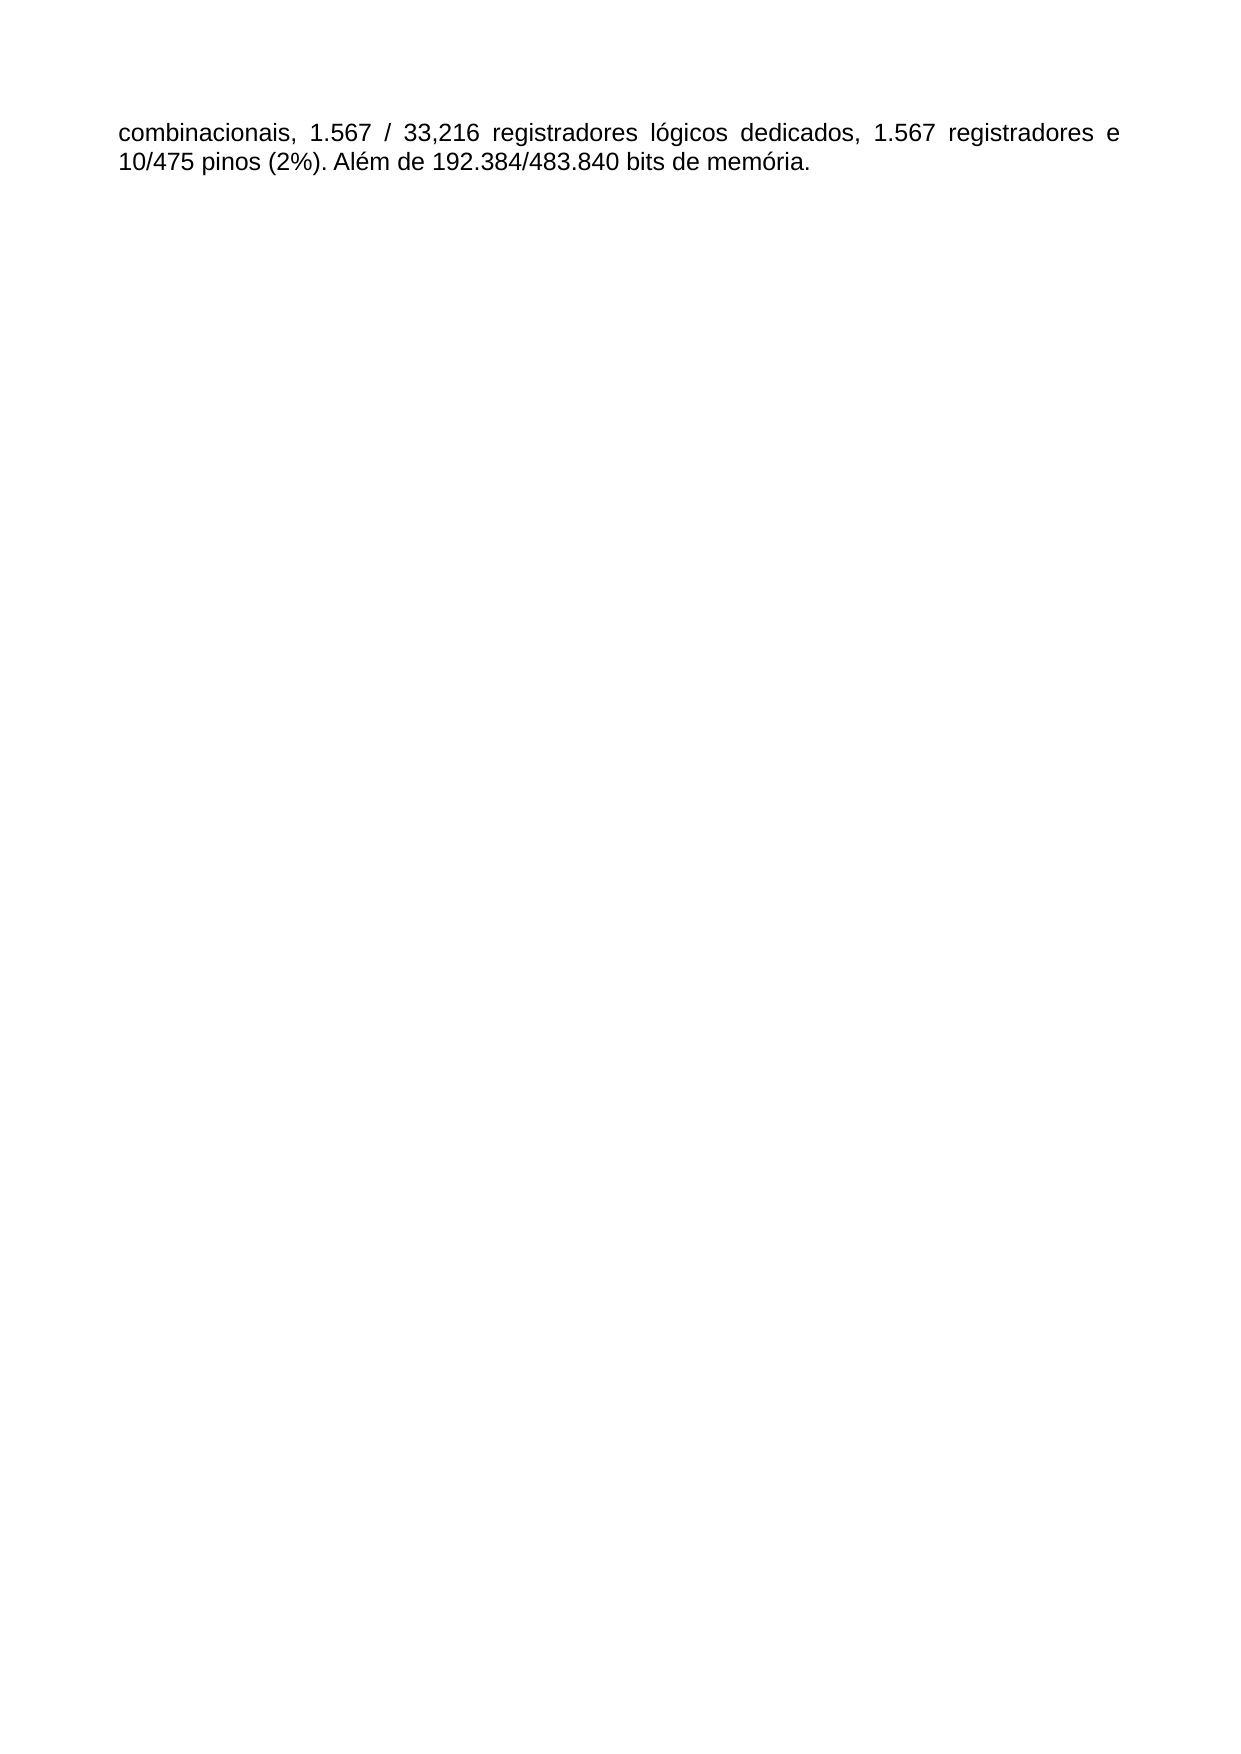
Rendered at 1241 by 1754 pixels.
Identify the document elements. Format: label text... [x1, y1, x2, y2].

text combinacionais, 1.567 / 33,216 registradores lógicos dedicados, 1.567 registradores e 10/475 pinos (2%). Além de 192.384/483.840 bits de memória. [118, 118, 1122, 176]
